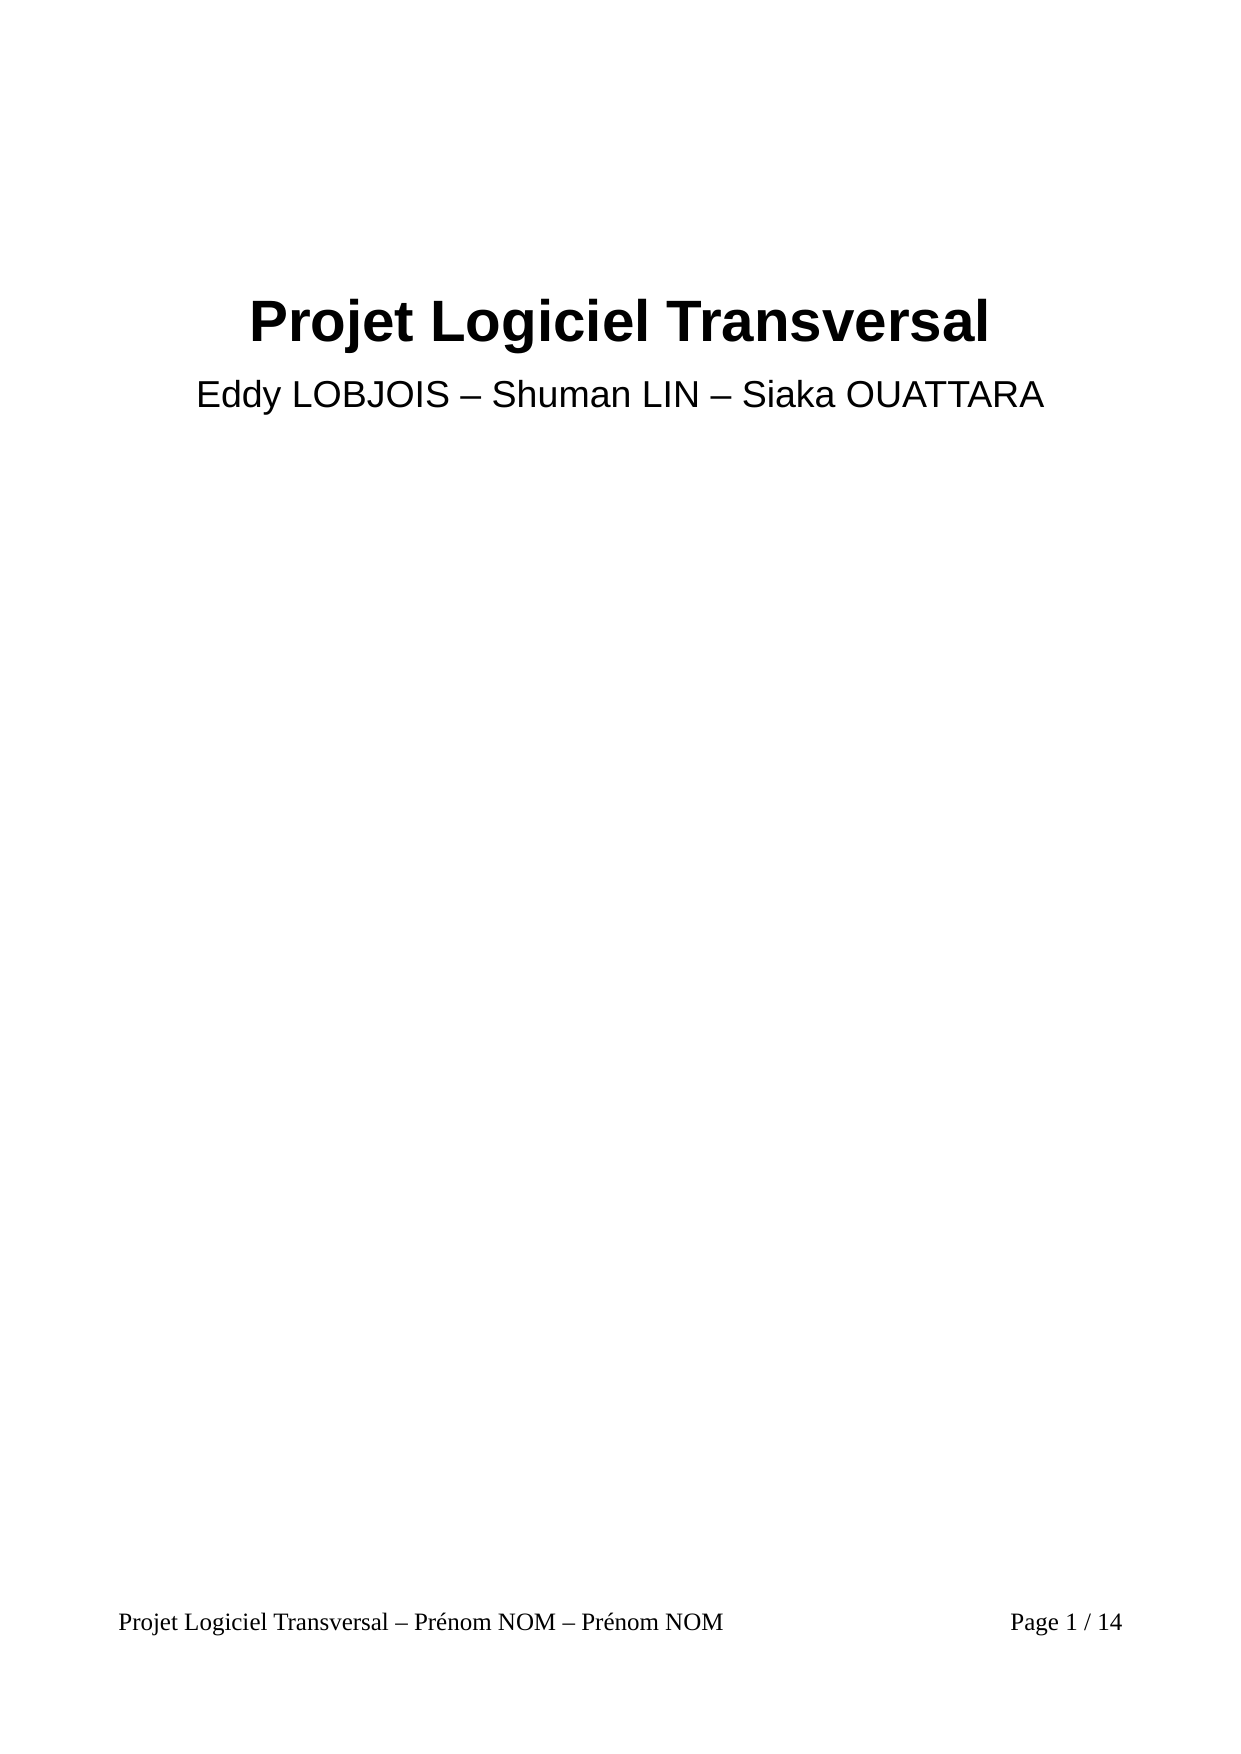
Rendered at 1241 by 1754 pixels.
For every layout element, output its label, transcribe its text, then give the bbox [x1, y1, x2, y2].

title Projet Logiciel Transversal [118, 287, 1122, 354]
subtitle Eddy LOBJOIS – Shuman LIN – Siaka OUATTARA [118, 373, 1122, 416]
